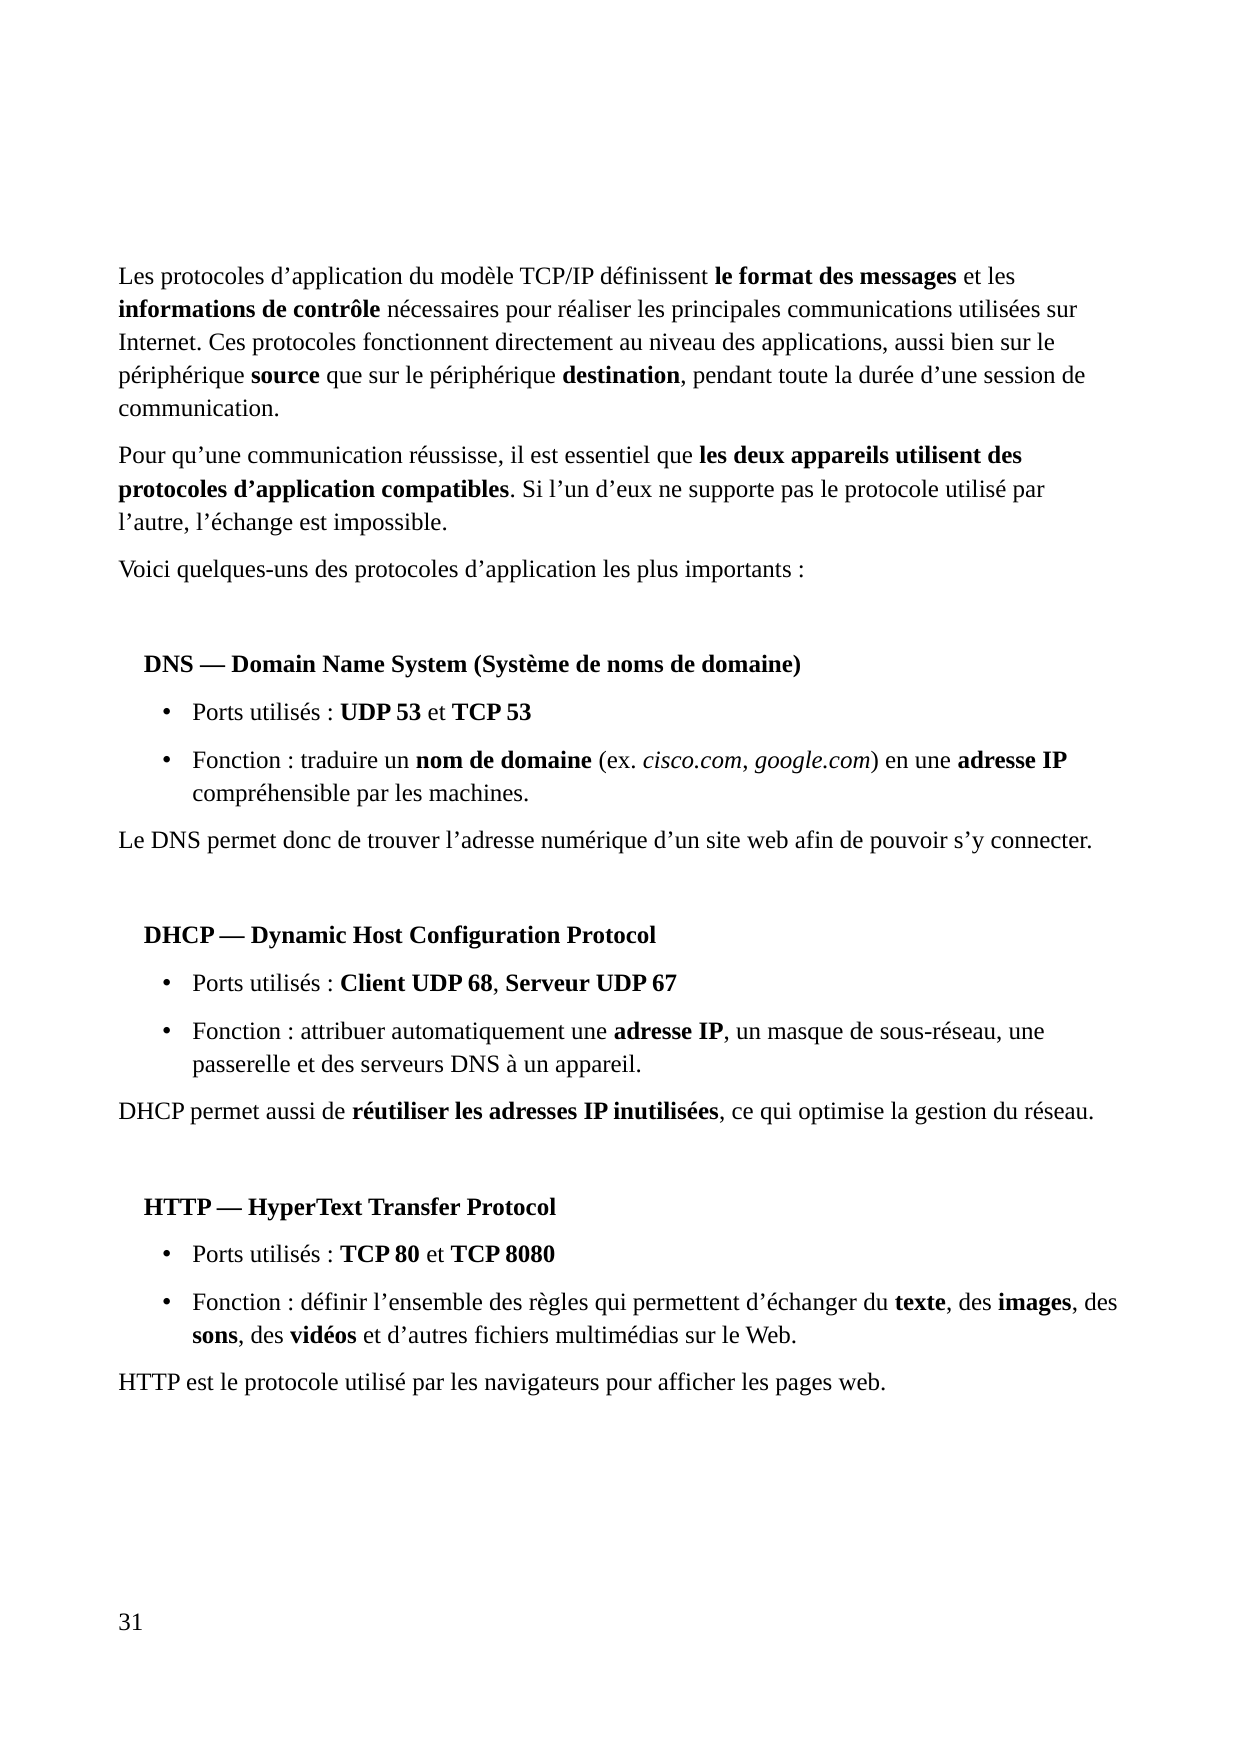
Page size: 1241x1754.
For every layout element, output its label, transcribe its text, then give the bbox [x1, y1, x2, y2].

text 🔹 HTTP — HyperText Transfer Protocol [118, 1192, 1122, 1220]
text Le DNS permet donc de trouver l’adresse numérique d’un site web afin de pouvoir s’y connecter. [118, 825, 1122, 854]
text 🔹 DNS — Domain Name System (Système de noms de domaine) [118, 649, 1122, 678]
text Voici quelques-uns des protocoles d’application les plus importants : [118, 554, 1122, 583]
text HTTP est le protocole utilisé par les navigateurs pour afficher les pages web. [118, 1367, 1122, 1396]
list Ports utilisés : Client UDP 68, Serveur UDP 67 [162, 968, 1122, 997]
list Ports utilisés : UDP 53 et TCP 53 [162, 697, 1122, 726]
text 🔹 DHCP — Dynamic Host Configuration Protocol [118, 921, 1122, 949]
text Les protocoles d’application du modèle TCP/IP définissent le format des messages et les informations de contrôle nécessaires pour réaliser les principales communications utilisées sur Internet. Ces protocoles fonctionnent directement au niveau des applications, aussi bien sur le périphérique source que sur le périphérique destination, pendant toute la durée d’une session de communication. [118, 261, 1122, 422]
list Fonction : traduire un nom de domaine (ex. cisco.com, google.com) en une adresse IP compréhensible par les machines. [162, 745, 1122, 806]
text DHCP permet aussi de réutiliser les adresses IP inutilisées, ce qui optimise la gestion du réseau. [118, 1096, 1122, 1125]
list Fonction : définir l’ensemble des règles qui permettent d’échanger du texte, des images, des sons, des vidéos et d’autres fichiers multimédias sur le Web. [162, 1287, 1122, 1348]
text Pour qu’une communication réussisse, il est essentiel que les deux appareils utilisent des protocoles d’application compatibles. Si l’un d’eux ne supporte pas le protocole utilisé par l’autre, l’échange est impossible. [118, 441, 1122, 535]
list Ports utilisés : TCP 80 et TCP 8080 [162, 1239, 1122, 1268]
list Fonction : attribuer automatiquement une adresse IP, un masque de sous-réseau, une passerelle et des serveurs DNS à un appareil. [162, 1016, 1122, 1077]
